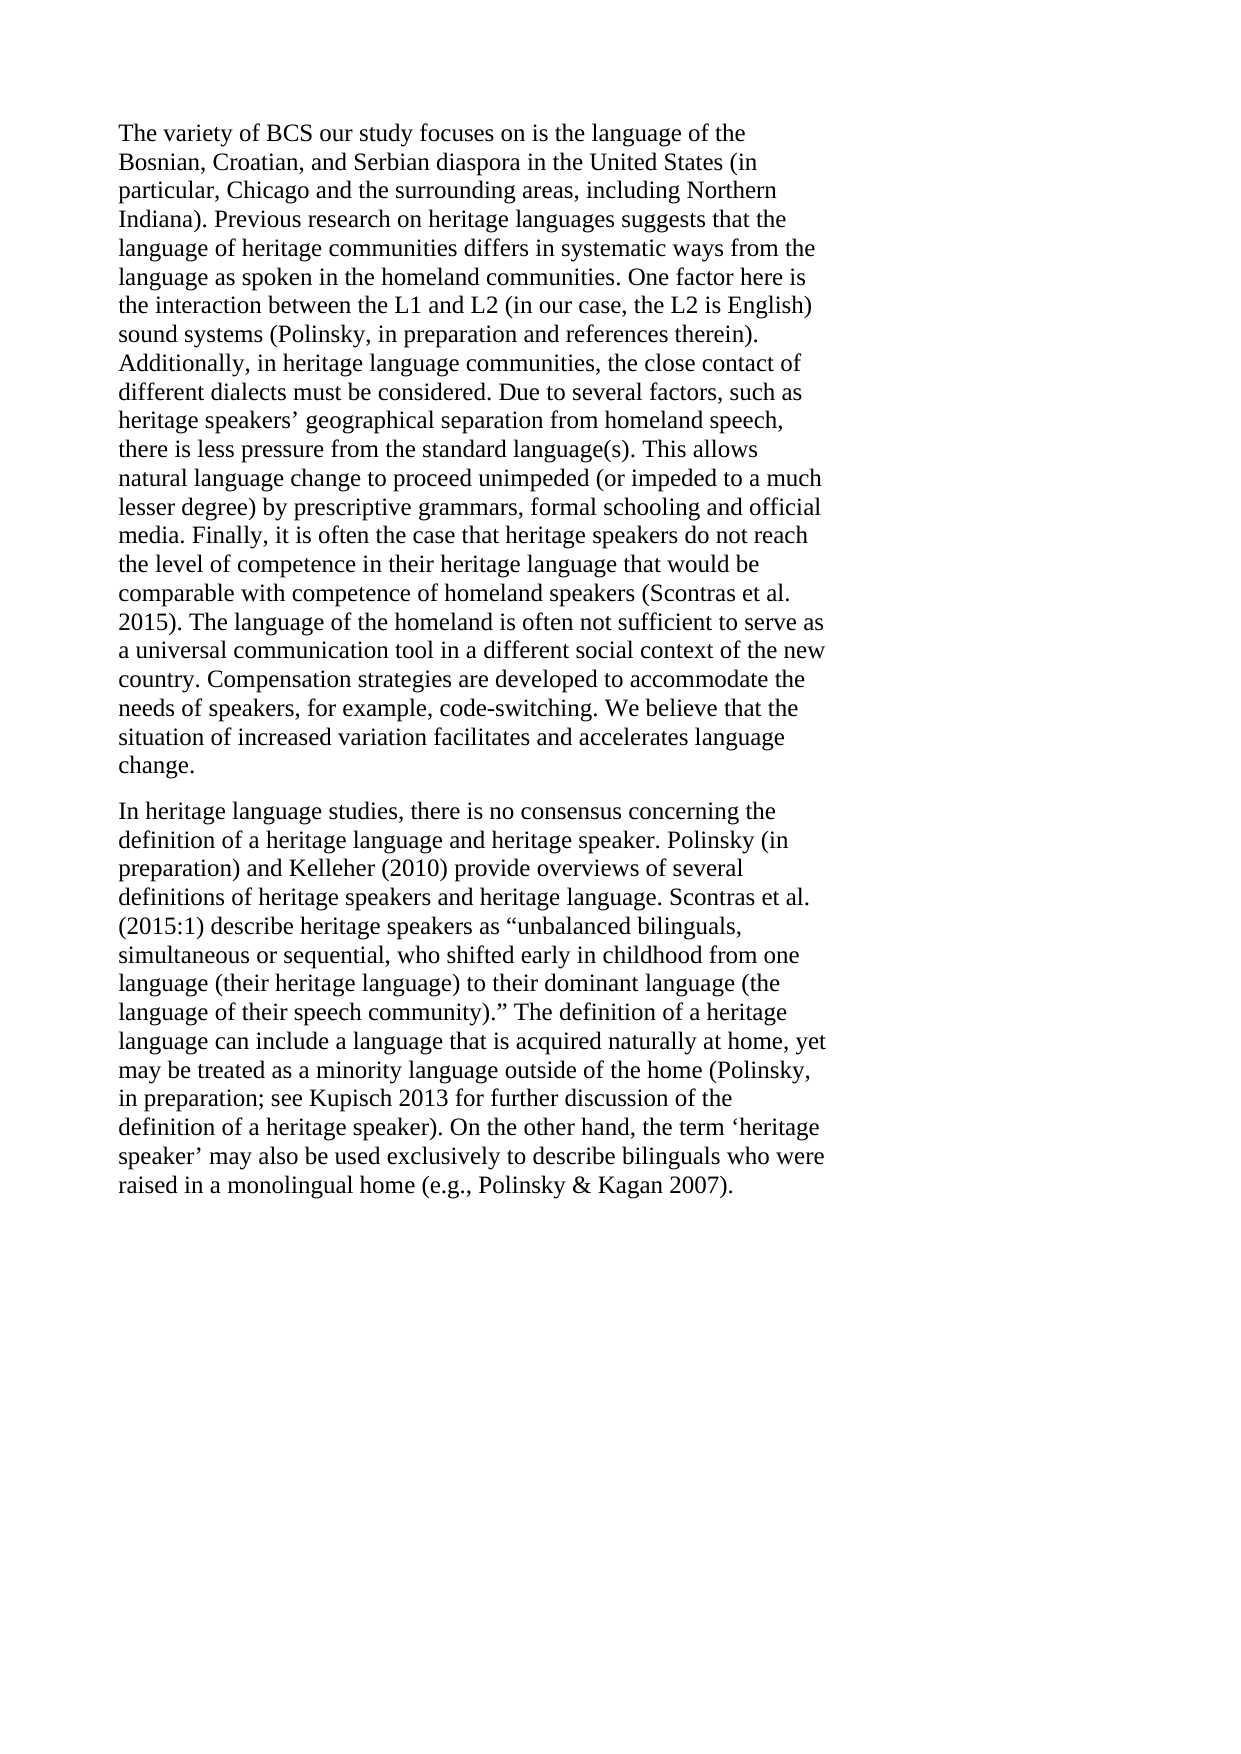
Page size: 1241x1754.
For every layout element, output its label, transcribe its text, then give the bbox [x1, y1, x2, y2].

text In heritage language studies, there is no consensus concerning the definition of a heritage language and heritage speaker. Polinsky (in preparation) and Kelleher (2010) provide overviews of several definitions of heritage speakers and heritage language. Scontras et al. (2015:1) describe heritage speakers as “unbalanced bilinguals, simultaneous or sequential, who shifted early in childhood from one language (their heritage language) to their dominant language (the language of their speech community).” The definition of a heritage language can include a language that is acquired naturally at home, yet may be treated as a minority language outside of the home (Polinsky, in preparation; see Kupisch 2013 for further discussion of the definition of a heritage speaker). On the other hand, the term ‘heritage speaker’ may also be used exclusively to describe bilinguals who were raised in a monolingual home (e.g., Polinsky & Kagan 2007). [118, 796, 827, 1198]
text The variety of BCS our study focuses on is the language of the Bosnian, Croatian, and Serbian diaspora in the United States (in particular, Chicago and the surrounding areas, including Northern Indiana). Previous research on heritage languages suggests that the language of heritage communities differs in systematic ways from the language as spoken in the homeland communities. One factor here is the interaction between the L1 and L2 (in our case, the L2 is English) sound systems (Polinsky, in preparation and references therein). Additionally, in heritage language communities, the close contact of different dialects must be considered. Due to several factors, such as heritage speakers’ geographical separation from homeland speech, there is less pressure from the standard language(s). This allows natural language change to proceed unimpeded (or impeded to a much lesser degree) by prescriptive grammars, formal schooling and official media. Finally, it is often the case that heritage speakers do not reach the level of competence in their heritage language that would be comparable with competence of homeland speakers (Scontras et al. 2015). The language of the homeland is often not sufficient to serve as a universal communication tool in a different social context of the new country. Compensation strategies are developed to accommodate the needs of speakers, for example, code-switching. We believe that the situation of increased variation facilitates and accelerates language change. [118, 118, 827, 779]
